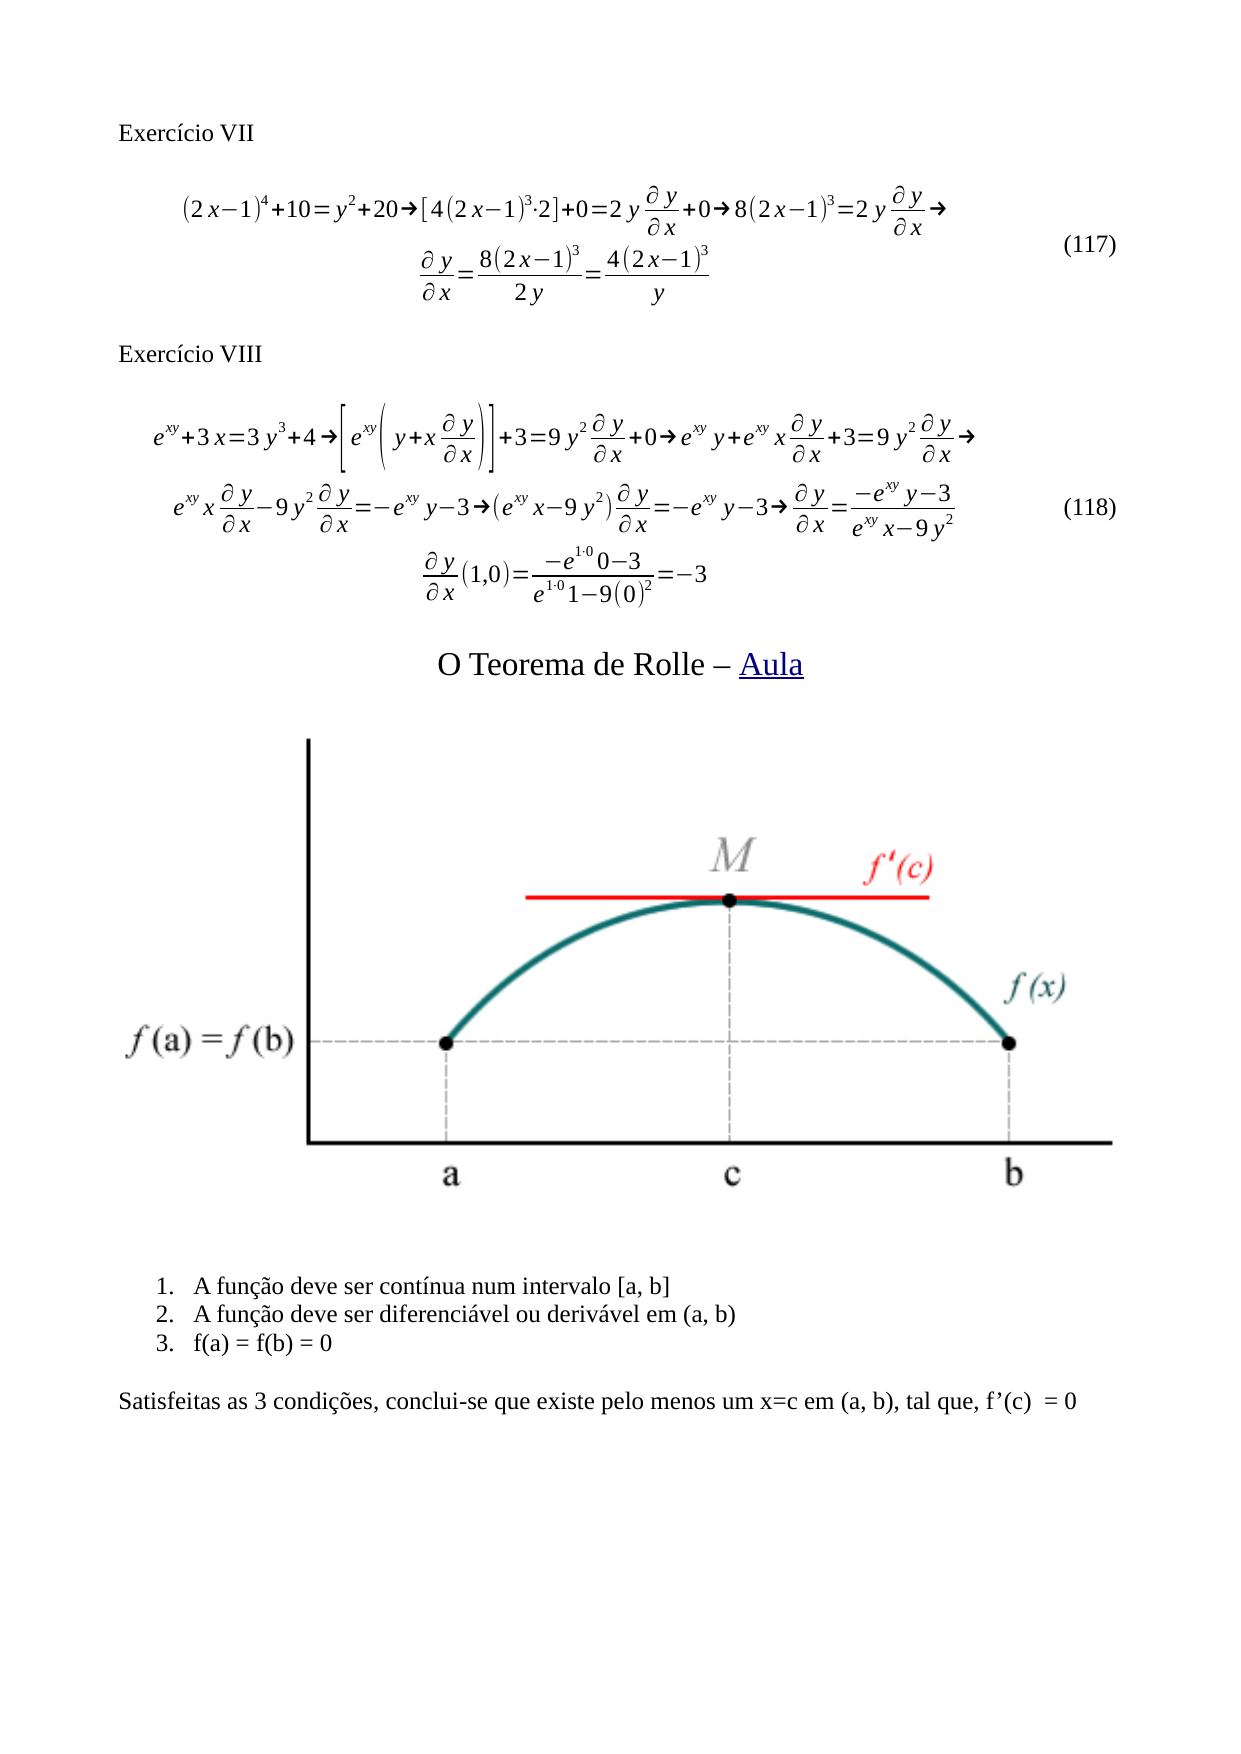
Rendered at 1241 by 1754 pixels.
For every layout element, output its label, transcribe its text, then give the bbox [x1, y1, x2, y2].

list A função deve ser diferenciável ou derivável em (a, b) [156, 1299, 1122, 1328]
table_header [118, 176, 1010, 311]
text Exercício VIII [118, 339, 1122, 368]
list f(a) = f(b) = 0 [156, 1328, 1122, 1357]
text Exercício VII [118, 118, 1122, 147]
picture [118, 711, 1123, 1214]
table_header (118) [1010, 397, 1122, 615]
table_header [118, 397, 1010, 615]
table_header (117) [1010, 176, 1122, 311]
text Satisfeitas as 3 condições, conclui-se que existe pelo menos um x=c em (a, b), tal que, f’(c) = 0 [118, 1386, 1122, 1414]
list A função deve ser contínua num intervalo [a, b] [156, 1271, 1122, 1299]
text O Teorema de Rolle – Aula [118, 644, 1122, 682]
